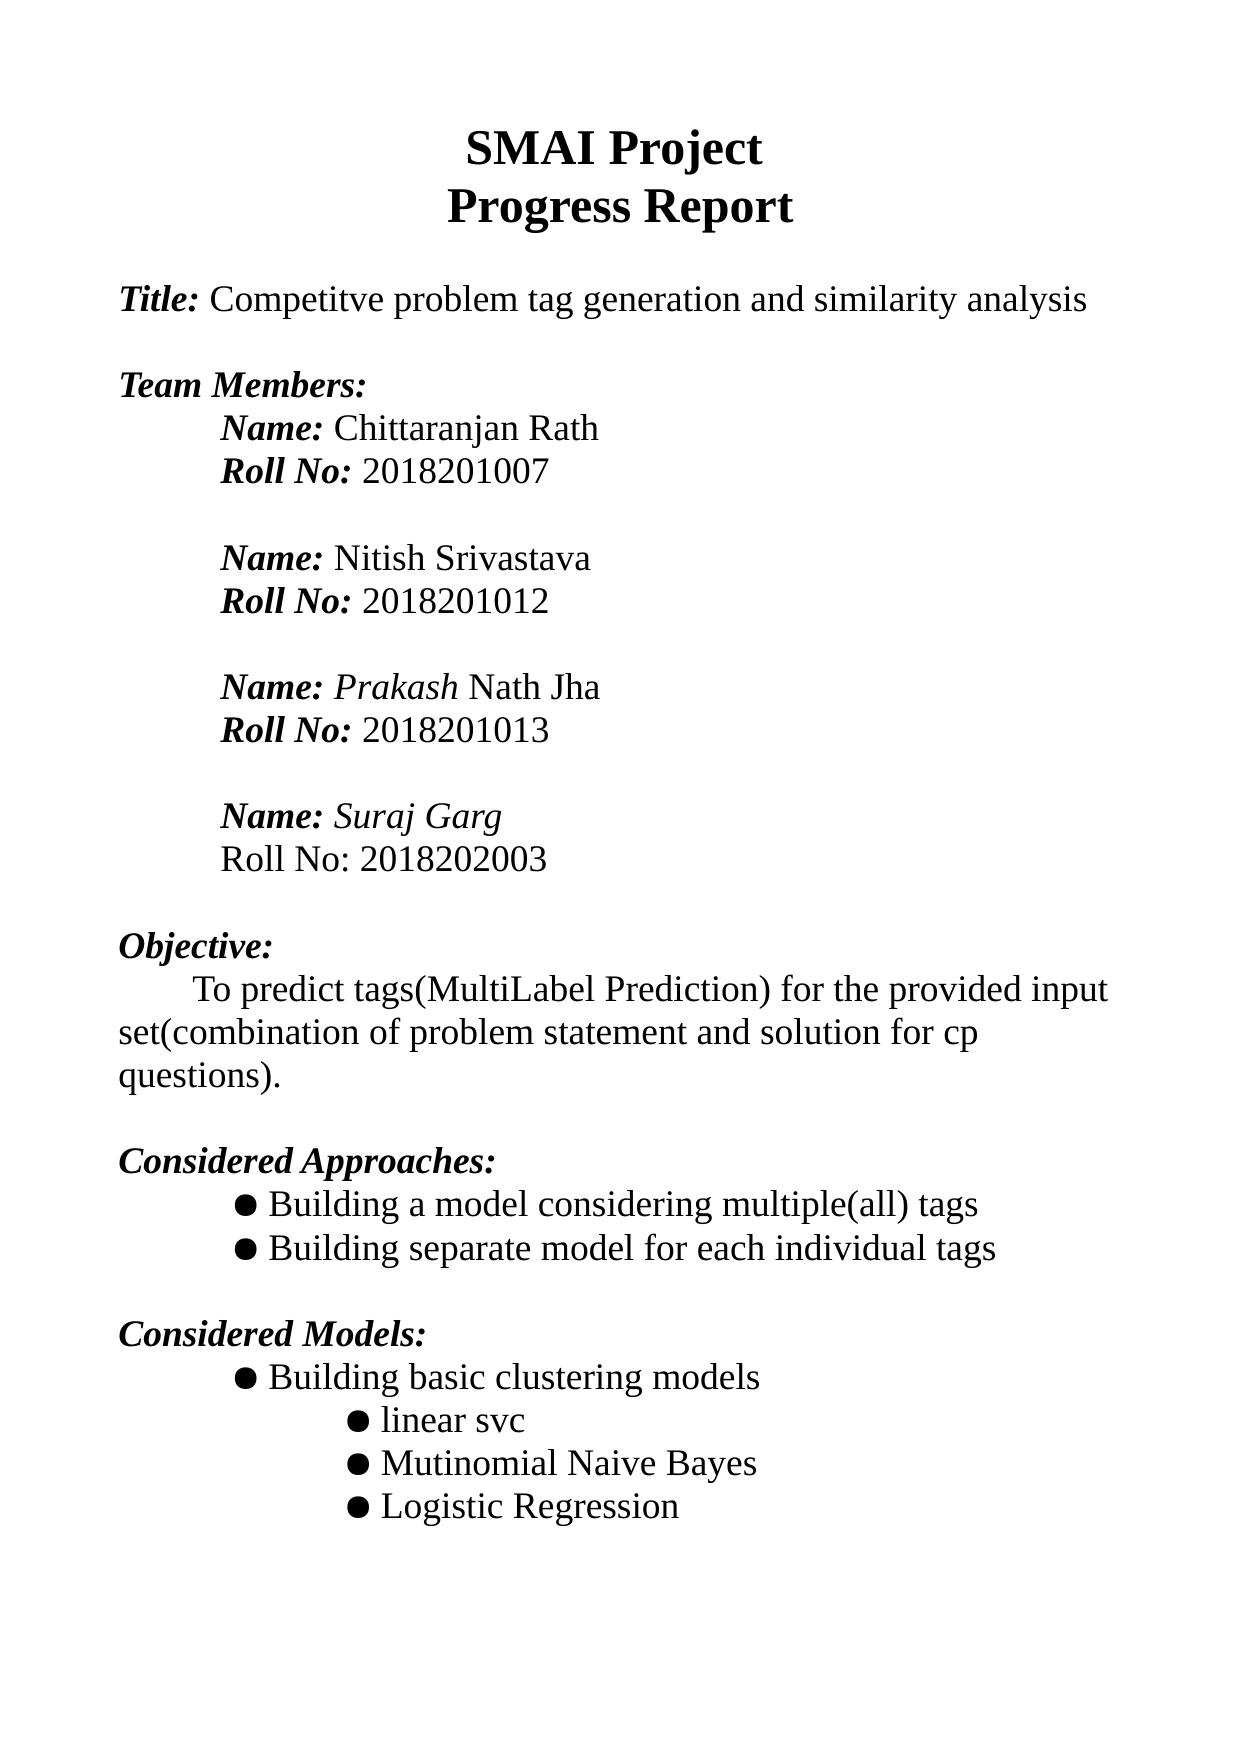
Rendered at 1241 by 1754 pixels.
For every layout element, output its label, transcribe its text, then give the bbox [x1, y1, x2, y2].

text Roll No: 2018202003 [118, 837, 1122, 880]
text Roll No: 2018201013 [118, 707, 1122, 751]
text Title: Competitve problem tag generation and similarity analysis [118, 276, 1122, 319]
list Mutinomial Naive Bayes [343, 1441, 1122, 1484]
text Considered Approaches: [118, 1139, 1122, 1182]
text Roll No: 2018201007 [118, 449, 1122, 492]
text Name: Prakash Nath Jha [118, 664, 1122, 707]
text Objective: [118, 923, 1122, 966]
text Name: Chittaranjan Rath [118, 406, 1122, 449]
text Roll No: 2018201012 [118, 578, 1122, 621]
list Logistic Regression [343, 1484, 1122, 1527]
list Building a model considering multiple(all) tags [231, 1182, 1122, 1225]
text SMAI Project [118, 118, 1122, 176]
text Considered Models: [118, 1311, 1122, 1354]
text Progress Report [118, 176, 1122, 233]
text To predict tags(MultiLabel Prediction) for the provided input set(combination of problem statement and solution for cp questions). [118, 966, 1122, 1096]
list Building basic clustering models [231, 1354, 1122, 1397]
list linear svc [343, 1397, 1122, 1441]
list Building separate model for each individual tags [231, 1225, 1122, 1268]
text Name: Nitish Srivastava [118, 535, 1122, 578]
text Team Members: [118, 362, 1122, 406]
text Name: Suraj Garg [118, 794, 1122, 837]
